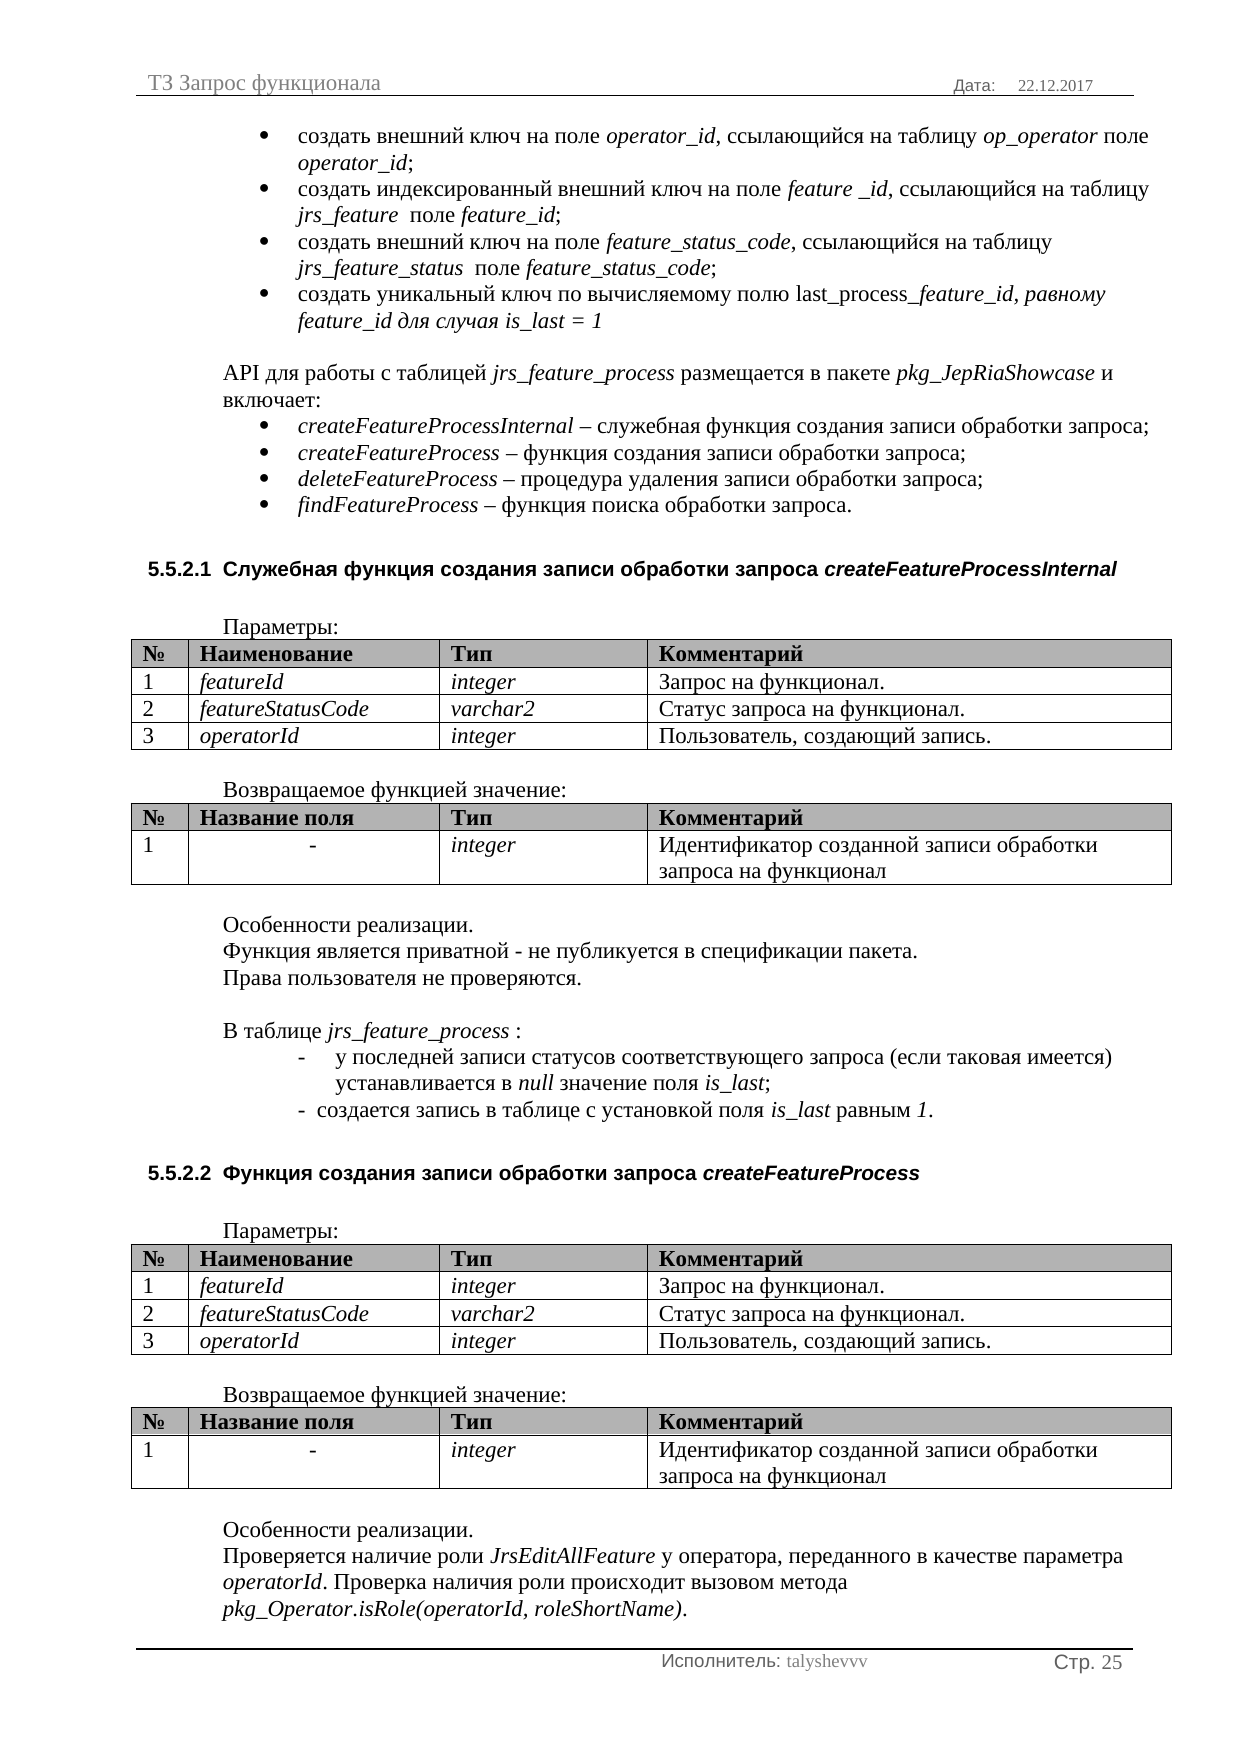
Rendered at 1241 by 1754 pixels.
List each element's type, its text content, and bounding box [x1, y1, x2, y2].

table_header Наименование [189, 640, 439, 667]
list createFeatureProcessInternal – служебная функция создания записи обработки запроса; [260, 412, 1152, 438]
table_cell 1 [132, 1272, 188, 1299]
text Права пользователя не проверяются. [223, 964, 1152, 990]
table_header № [132, 1408, 188, 1434]
text Параметры: [223, 613, 1152, 639]
table_header Название поля [189, 804, 439, 830]
table_header Наименование [189, 1245, 439, 1271]
table_cell - [189, 831, 439, 884]
text Проверяется наличие роли JrsEditAllFeature у оператора, переданного в качестве параметра operatorId. Проверка наличия роли происходит вызовом метода pkg_Operator.isRole(operatorId, roleShortName). [223, 1542, 1152, 1621]
table_cell 2 [132, 1300, 188, 1326]
text В таблице jrs_feature_process : [223, 1017, 1152, 1043]
text API для работы с таблицей jrs_feature_process размещается в пакете pkg_JepRiaShowcase и включает: [223, 359, 1152, 412]
table_cell operatorId [189, 723, 439, 749]
table_cell featureStatusCode [189, 1300, 439, 1326]
table_cell integer [440, 1272, 647, 1299]
table_header № [132, 804, 188, 830]
table_cell integer [440, 831, 647, 884]
table_cell integer [440, 1327, 647, 1353]
table_cell varchar2 [440, 1300, 647, 1326]
table_cell varchar2 [440, 695, 647, 722]
text Возвращаемое функцией значение: [223, 1381, 1152, 1407]
table_cell Статус запроса на функционал. [648, 1300, 1171, 1326]
list у последней записи статусов соответствующего запроса (если таковая имеется) устанавливается в null значение поля is_last; [298, 1043, 1152, 1096]
list deleteFeatureProcess – процедура удаления записи обработки запроса; [260, 465, 1152, 491]
table_cell featureId [189, 1272, 439, 1299]
text Особенности реализации. [223, 911, 1152, 938]
table_cell integer [440, 723, 647, 749]
table_header Тип [440, 1245, 647, 1271]
list создать внешний ключ на поле operator_id, ссылающийся на таблицу op_operator поле operator_id; [260, 122, 1152, 175]
list createFeatureProcess – функция создания записи обработки запроса; [260, 438, 1152, 465]
text Возвращаемое функцией значение: [223, 776, 1152, 803]
table_cell Идентификатор созданной записи обработки запроса на функционал [648, 1436, 1171, 1488]
table_cell integer [440, 1436, 647, 1488]
table_header Название поля [189, 1408, 439, 1434]
table_cell Пользователь, создающий запись. [648, 1327, 1171, 1353]
list создать уникальный ключ по вычисляемому полю last_process_feature_id, равному feature_id для случая is_last = 1 [260, 280, 1152, 333]
table_cell Статус запроса на функционал. [648, 695, 1171, 722]
table_cell Запрос на функционал. [648, 1272, 1171, 1299]
table_header Тип [440, 1408, 647, 1434]
table_header № [132, 1245, 188, 1271]
table_header Комментарий [648, 1408, 1171, 1434]
table_cell 1 [132, 1436, 188, 1488]
table_cell - [189, 1436, 439, 1488]
table_cell 2 [132, 695, 188, 722]
text - создается запись в таблице с установкой поля is_last равным 1. [223, 1096, 1152, 1122]
table_cell Пользователь, создающий запись. [648, 723, 1171, 749]
list создать индексированный внешний ключ на поле feature _id, ссылающийся на таблицу jrs_feature поле feature_id; [260, 175, 1152, 228]
text Особенности реализации. [223, 1516, 1152, 1542]
table_cell operatorId [189, 1327, 439, 1353]
table_header № [132, 640, 188, 667]
table_header Комментарий [648, 804, 1171, 830]
subtitle Функция создания записи обработки запроса createFeatureProcess [148, 1161, 1152, 1185]
table_header Комментарий [648, 640, 1171, 667]
subtitle Служебная функция создания записи обработки запроса createFeatureProcessInternal [148, 556, 1152, 580]
table_cell 1 [132, 831, 188, 884]
table_cell 3 [132, 1327, 188, 1353]
list создать внешний ключ на поле feature_status_code, ссылающийся на таблицу jrs_feature_status поле feature_status_code; [260, 228, 1152, 280]
table_cell integer [440, 668, 647, 694]
table_header Тип [440, 804, 647, 830]
text Функция является приватной - не публикуется в спецификации пакета. [223, 938, 1152, 964]
list findFeatureProcess – функция поиска обработки запроса. [260, 491, 1152, 518]
table_cell 3 [132, 723, 188, 749]
table_header Комментарий [648, 1245, 1171, 1271]
text Параметры: [223, 1217, 1152, 1244]
table_cell Идентификатор созданной записи обработки запроса на функционал [648, 831, 1171, 884]
table_cell Запрос на функционал. [648, 668, 1171, 694]
table_cell featureId [189, 668, 439, 694]
table_header Тип [440, 640, 647, 667]
table_cell featureStatusCode [189, 695, 439, 722]
table_cell 1 [132, 668, 188, 694]
